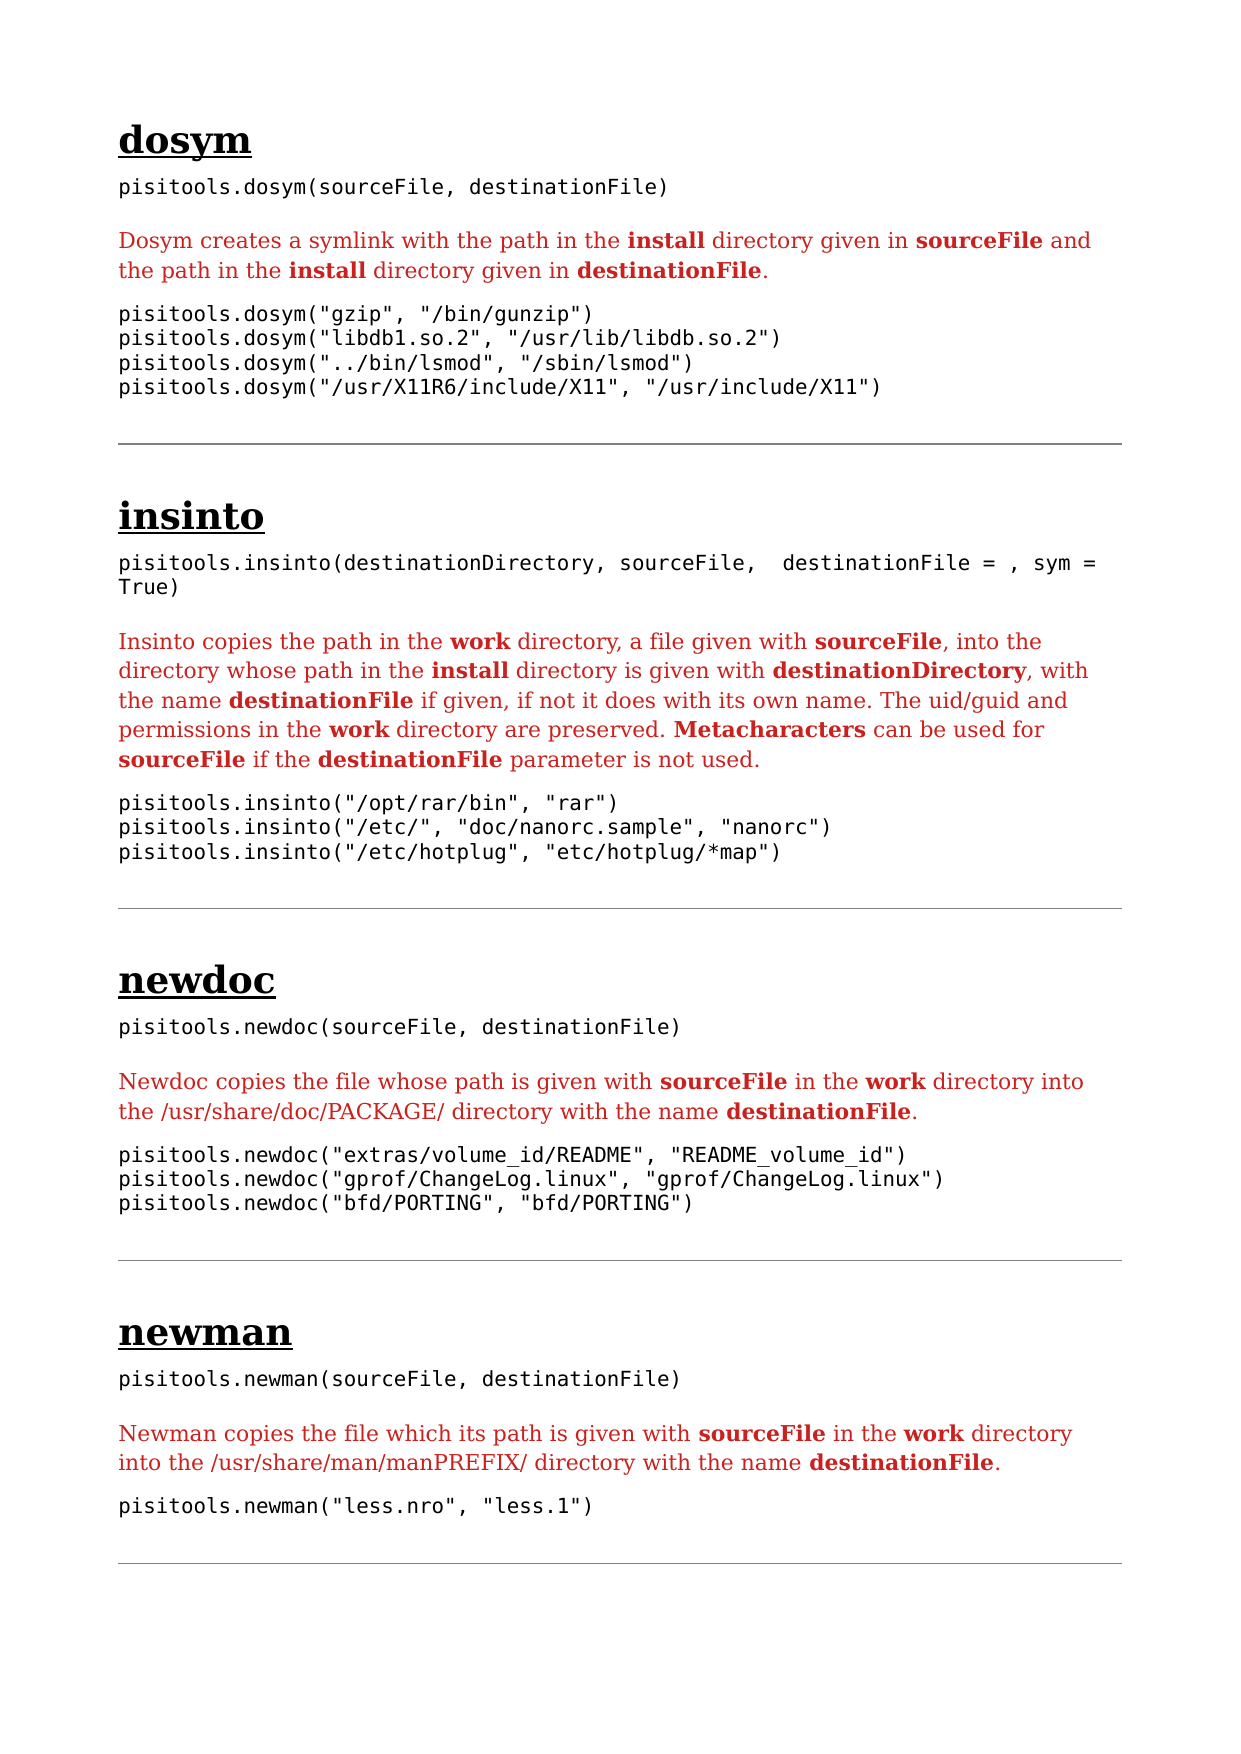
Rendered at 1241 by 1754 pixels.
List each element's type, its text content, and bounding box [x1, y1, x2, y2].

text pisitools.insinto("/etc/hotplug", "etc/hotplug/*map") [118, 840, 1122, 864]
text pisitools.newdoc("extras/volume_id/README", "README_volume_id") [118, 1143, 1122, 1167]
text pisitools.newdoc("bfd/PORTING", "bfd/PORTING") [118, 1191, 1122, 1216]
subtitle insinto [118, 494, 1122, 538]
text pisitools.insinto("/opt/rar/bin", "rar") [118, 791, 1122, 815]
text Dosym creates a symlink with the path in the install directory given in sourceFile and the path in the install directory given in destinationFile. [118, 228, 1122, 284]
subtitle newman [118, 1310, 1122, 1354]
text pisitools.dosym(sourceFile, destinationFile) [118, 175, 1122, 199]
text pisitools.dosym("../bin/lsmod", "/sbin/lsmod") [118, 351, 1122, 375]
text pisitools.insinto("/etc/", "doc/nanorc.sample", "nanorc") [118, 815, 1122, 840]
text pisitools.dosym("gzip", "/bin/gunzip") [118, 302, 1122, 326]
text Insinto copies the path in the work directory, a file given with sourceFile, into the directory whose path in the install directory is given with destinationDirectory, with the name destinationFile if given, if not it does with its own name. The uid/guid and permissions in the work directory are preserved. Metacharacters can be used for sourceFile if the destinationFile parameter is not used. [118, 629, 1122, 773]
text pisitools.dosym("/usr/X11R6/include/X11", "/usr/include/X11") [118, 375, 1122, 399]
subtitle newdoc [118, 959, 1122, 1003]
text pisitools.insinto(destinationDirectory, sourceFile, destinationFile = , sym = True) [118, 551, 1122, 599]
text pisitools.newdoc("gprof/ChangeLog.linux", "gprof/ChangeLog.linux") [118, 1167, 1122, 1191]
text pisitools.newman("less.nro", "less.1") [118, 1494, 1122, 1519]
text pisitools.newman(sourceFile, destinationFile) [118, 1367, 1122, 1391]
subtitle dosym [118, 118, 1122, 162]
text Newdoc copies the file whose path is given with sourceFile in the work directory into the /usr/share/doc/PACKAGE/ directory with the name destinationFile. [118, 1069, 1122, 1124]
text pisitools.newdoc(sourceFile, destinationFile) [118, 1015, 1122, 1039]
text pisitools.dosym("libdb1.so.2", "/usr/lib/libdb.so.2") [118, 326, 1122, 351]
text Newman copies the file which its path is given with sourceFile in the work directory into the /usr/share/man/manPREFIX/ directory with the name destinationFile. [118, 1421, 1122, 1476]
